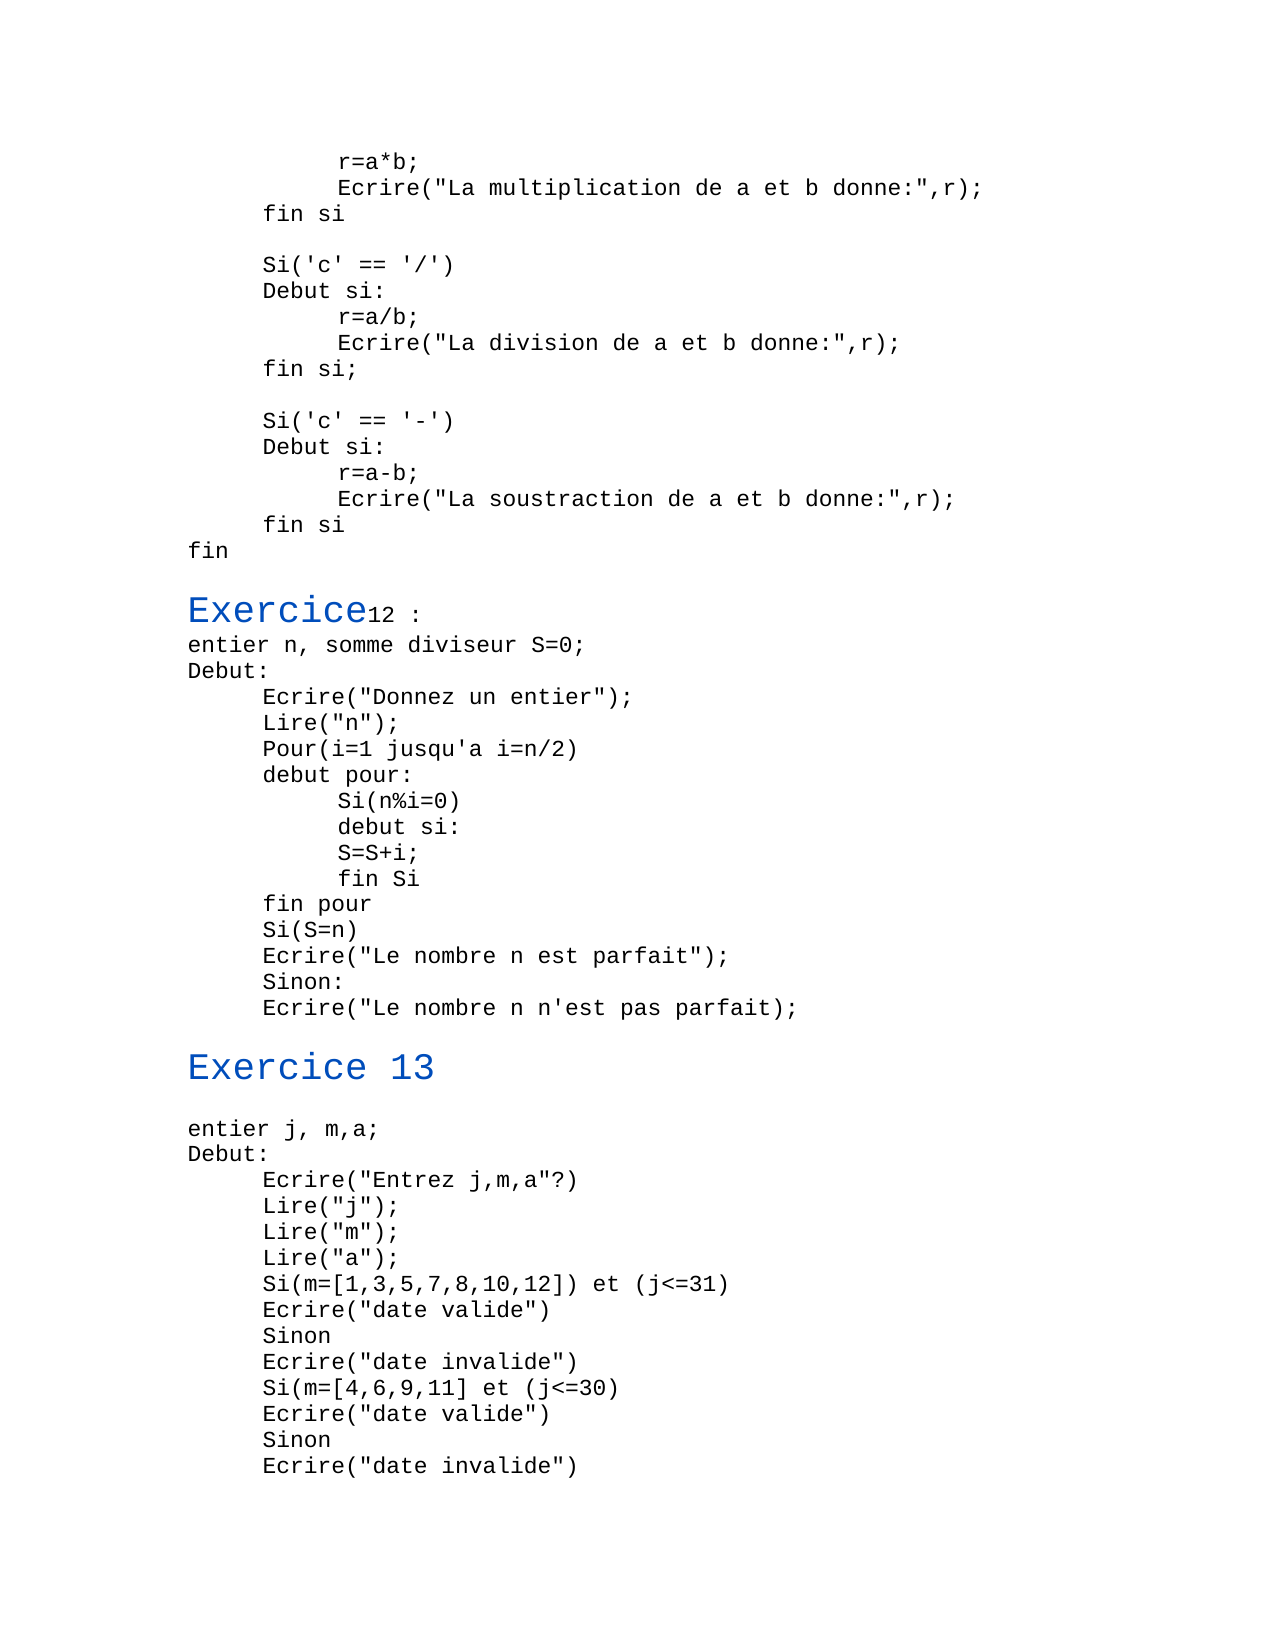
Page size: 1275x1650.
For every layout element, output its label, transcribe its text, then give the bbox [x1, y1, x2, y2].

text Ecrire("date invalide") [187, 1454, 1087, 1480]
text fin si; [187, 357, 1087, 383]
text Si(m=[4,6,9,11] et (j<=30) [187, 1376, 1087, 1402]
text Debut si: [187, 435, 1087, 461]
text Si(S=n) [187, 919, 1087, 945]
text Debut: [187, 659, 1087, 685]
text Debut: [187, 1143, 1087, 1169]
text Ecrire("date invalide") [187, 1350, 1087, 1376]
text entier n, somme diviseur S=0; [187, 633, 1087, 659]
text Ecrire("La soustraction de a et b donne:",r); [337, 487, 1087, 513]
text fin si [187, 202, 1087, 228]
text Ecrire("Donnez un entier"); [187, 685, 1087, 711]
text Si('c' == '-') [187, 409, 1087, 435]
text Sinon [187, 1324, 1087, 1350]
text Ecrire("Entrez j,m,a"?) [187, 1169, 1087, 1195]
text Lire("m"); [187, 1221, 1087, 1247]
text r=a/b; [187, 306, 1087, 332]
text Exercice12 : [187, 591, 1087, 633]
text debut si: [187, 815, 1087, 841]
text fin si [187, 513, 1087, 539]
text S=S+i; [187, 841, 1087, 867]
text Debut si: [187, 280, 1087, 306]
text fin pour [187, 893, 1087, 919]
text Ecrire("date valide") [187, 1402, 1087, 1428]
text entier j, m,a; [187, 1117, 1087, 1143]
text Ecrire("La division de a et b donne:",r); [187, 332, 1087, 357]
text fin [187, 539, 1087, 565]
text Ecrire("Le nombre n est parfait"); [187, 945, 1087, 971]
text Ecrire("La multiplication de a et b donne:",r); [187, 176, 1087, 202]
text r=a-b; [187, 461, 1087, 487]
text fin Si [187, 867, 1087, 893]
text Lire("n"); [187, 711, 1087, 737]
text debut pour: [187, 763, 1087, 789]
text Si(m=[1,3,5,7,8,10,12]) et (j<=31) [187, 1272, 1087, 1298]
text Sinon [187, 1428, 1087, 1454]
text Sinon: [187, 971, 1087, 997]
text Si(n%i=0) [187, 789, 1087, 815]
text Si('c' == '/') [187, 254, 1087, 280]
text Exercice 13 [187, 1048, 1087, 1091]
text Pour(i=1 jusqu'a i=n/2) [187, 737, 1087, 763]
text Ecrire("date valide") [187, 1298, 1087, 1324]
text r=a*b; [187, 150, 1087, 176]
text Lire("a"); [187, 1247, 1087, 1272]
text Ecrire("Le nombre n n'est pas parfait); [187, 997, 1087, 1022]
text Lire("j"); [187, 1195, 1087, 1221]
